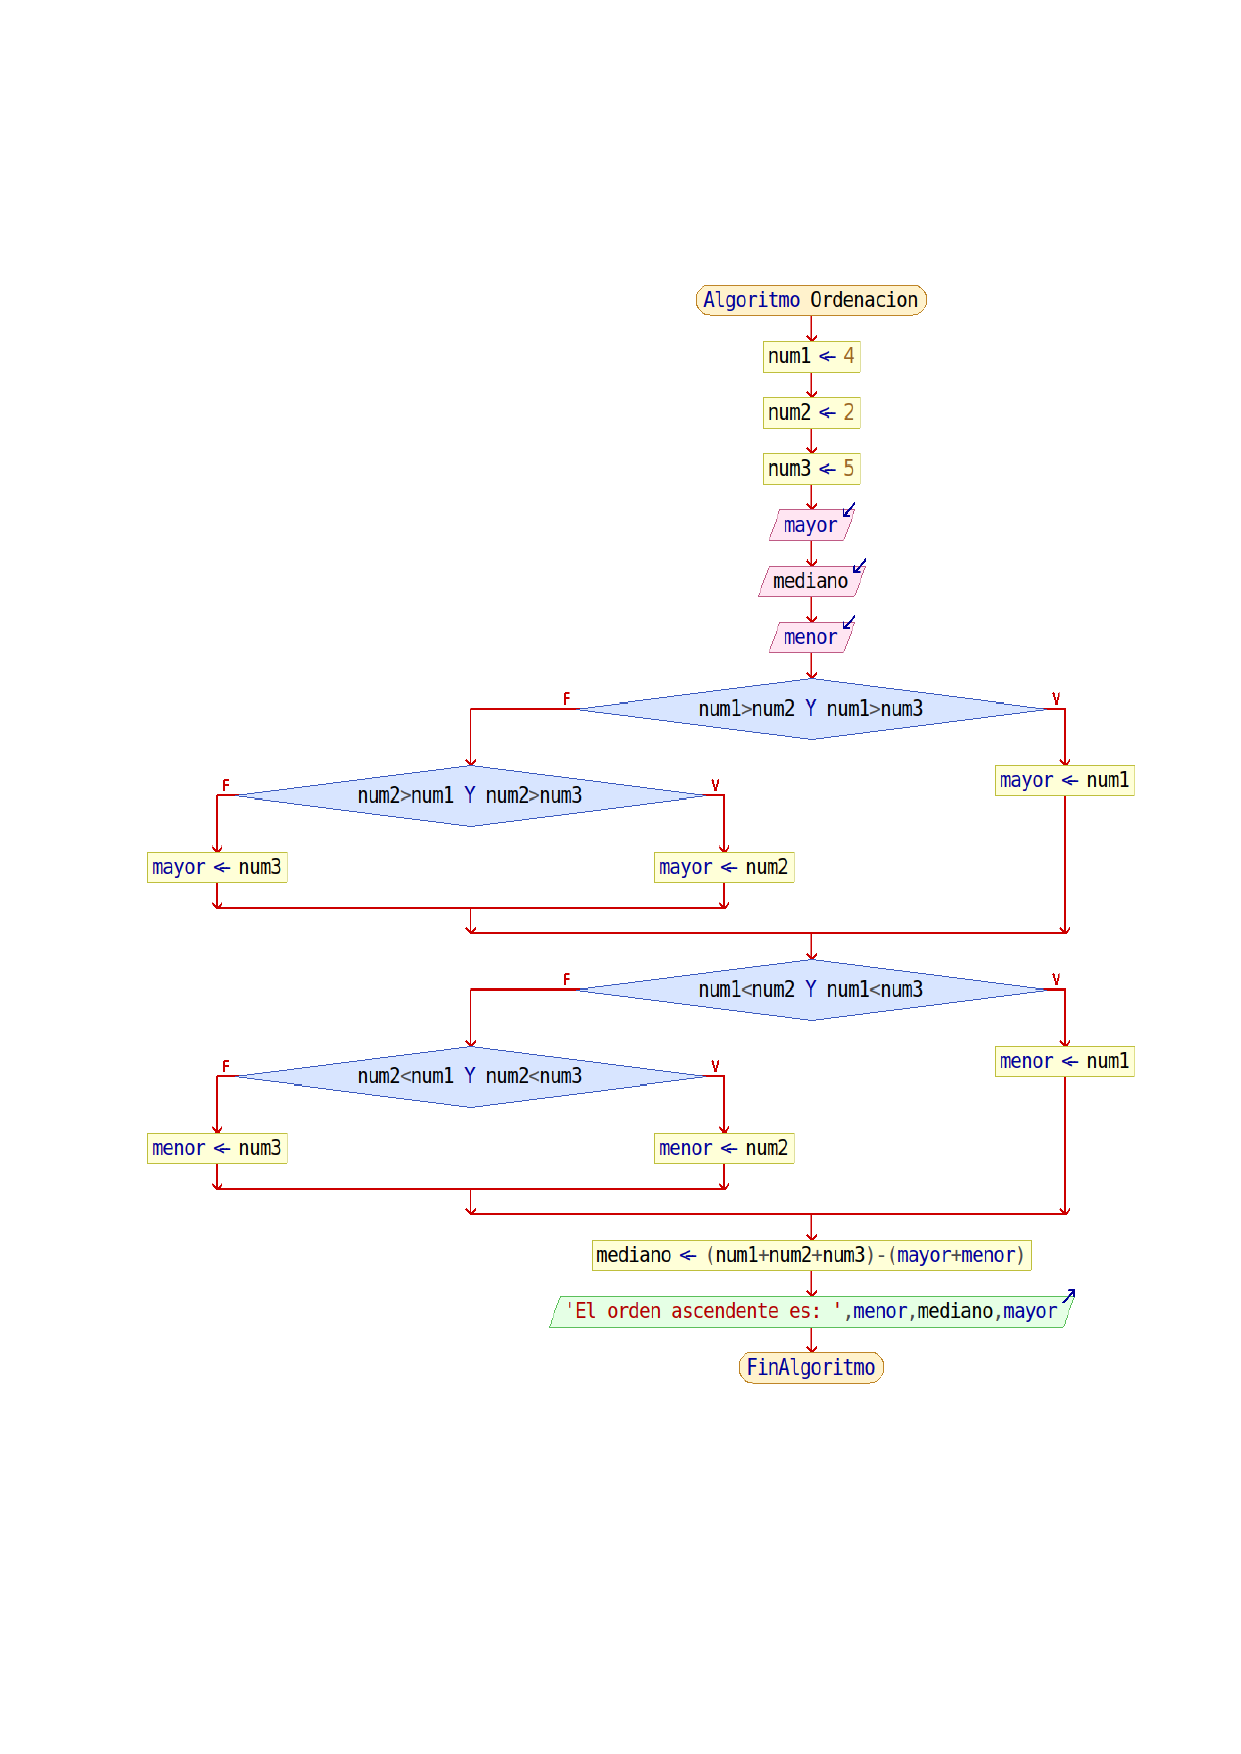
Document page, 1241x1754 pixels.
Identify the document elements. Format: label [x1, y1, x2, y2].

picture [138, 276, 1143, 1419]
